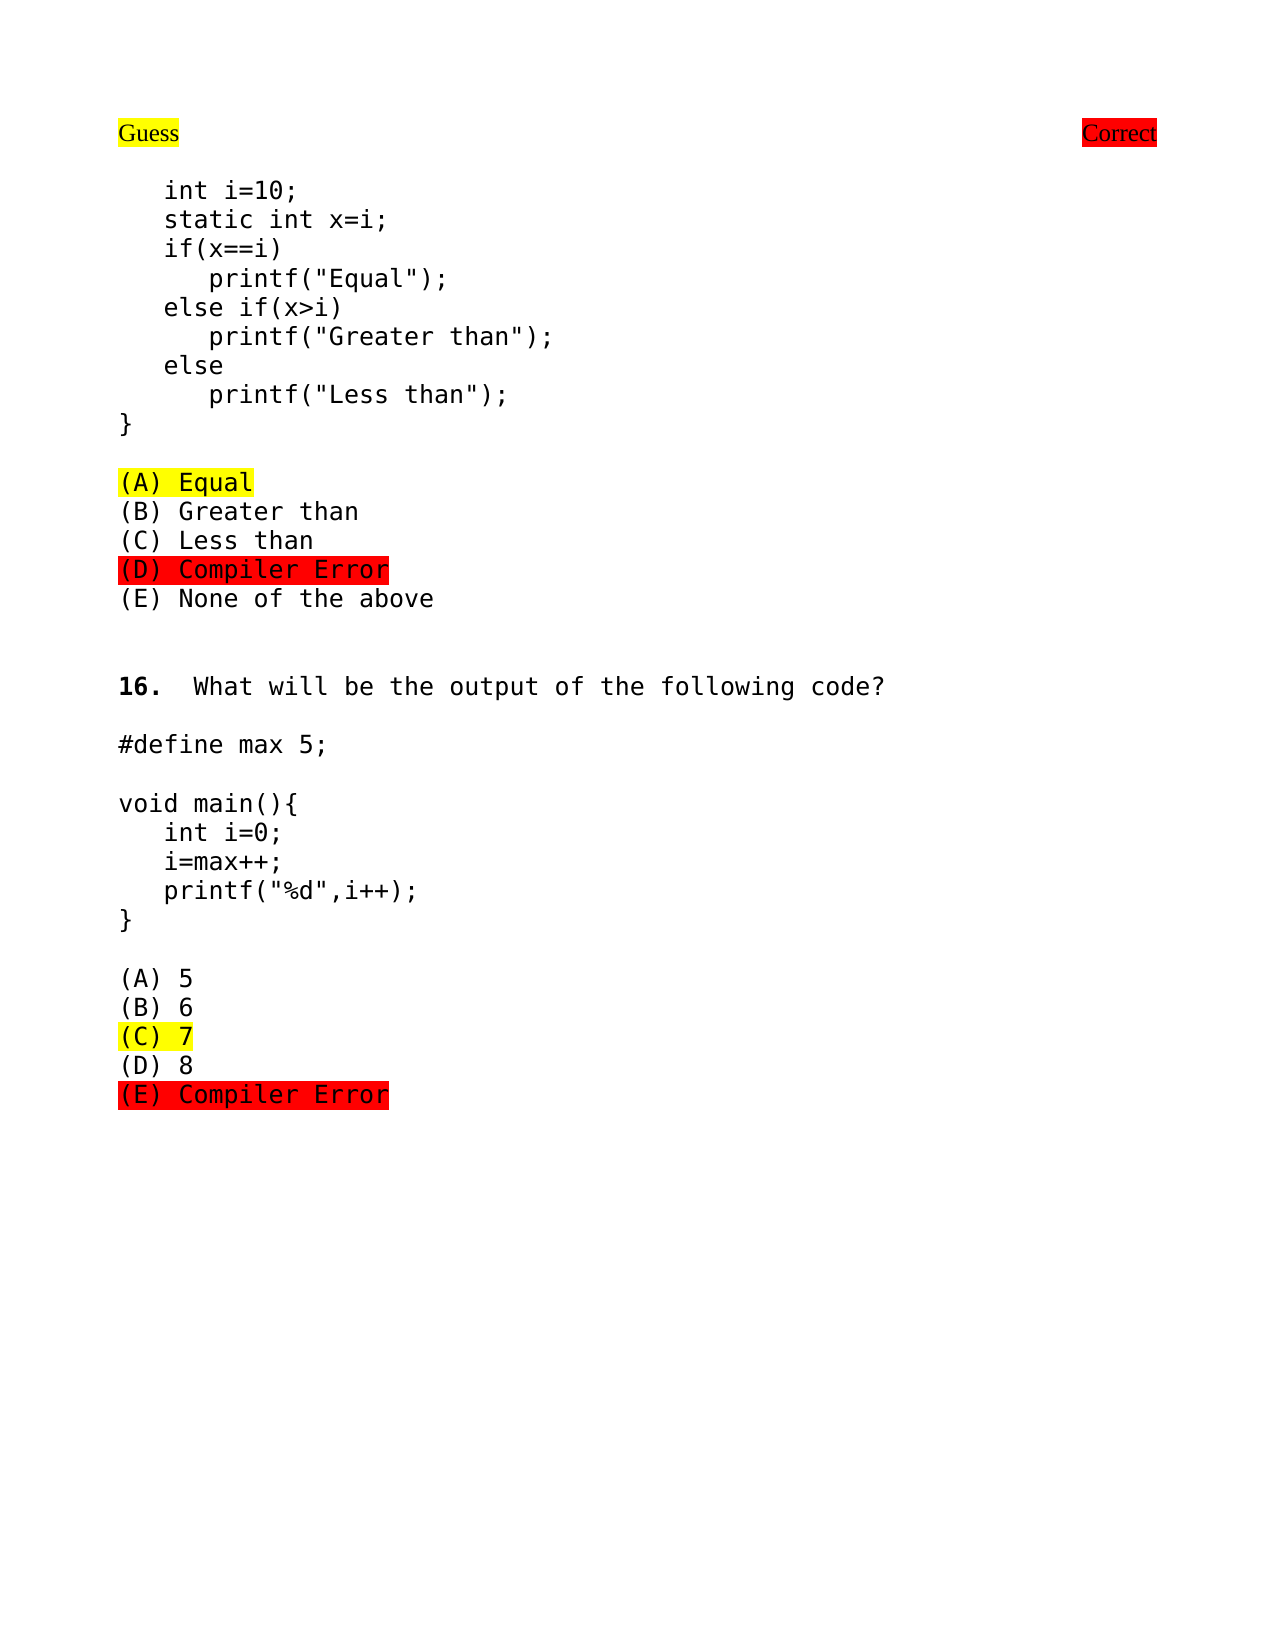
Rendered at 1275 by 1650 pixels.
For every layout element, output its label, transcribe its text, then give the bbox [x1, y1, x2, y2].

text (C) Less than [118, 526, 1157, 556]
text if(x==i) [118, 235, 1157, 264]
text (A) 5 [118, 964, 1157, 993]
text (D) 8 [118, 1051, 1157, 1081]
text (A) Equal [118, 468, 1157, 497]
text printf("Equal"); [118, 264, 1157, 293]
text else [118, 351, 1157, 381]
text printf("Greater than"); [118, 322, 1157, 351]
text (E) Compiler Error [118, 1081, 1157, 1110]
text (B) 6 [118, 993, 1157, 1022]
text (E) None of the above [118, 585, 1157, 614]
text #define max 5; [118, 731, 1157, 760]
text void main(){ [118, 789, 1157, 818]
text printf("Less than"); [118, 381, 1157, 410]
text (D) Compiler Error [118, 556, 1157, 585]
text i=max++; [118, 847, 1157, 876]
text printf("%d",i++); [118, 876, 1157, 906]
text (B) Greater than [118, 497, 1157, 526]
text } [118, 410, 1157, 439]
text } [118, 906, 1157, 935]
text int i=10; [118, 176, 1157, 206]
text static int x=i; [118, 206, 1157, 235]
text 16. What will be the output of the following code? [118, 672, 1157, 701]
text int i=0; [118, 818, 1157, 847]
text else if(x>i) [118, 293, 1157, 322]
text (C) 7 [118, 1022, 1157, 1051]
